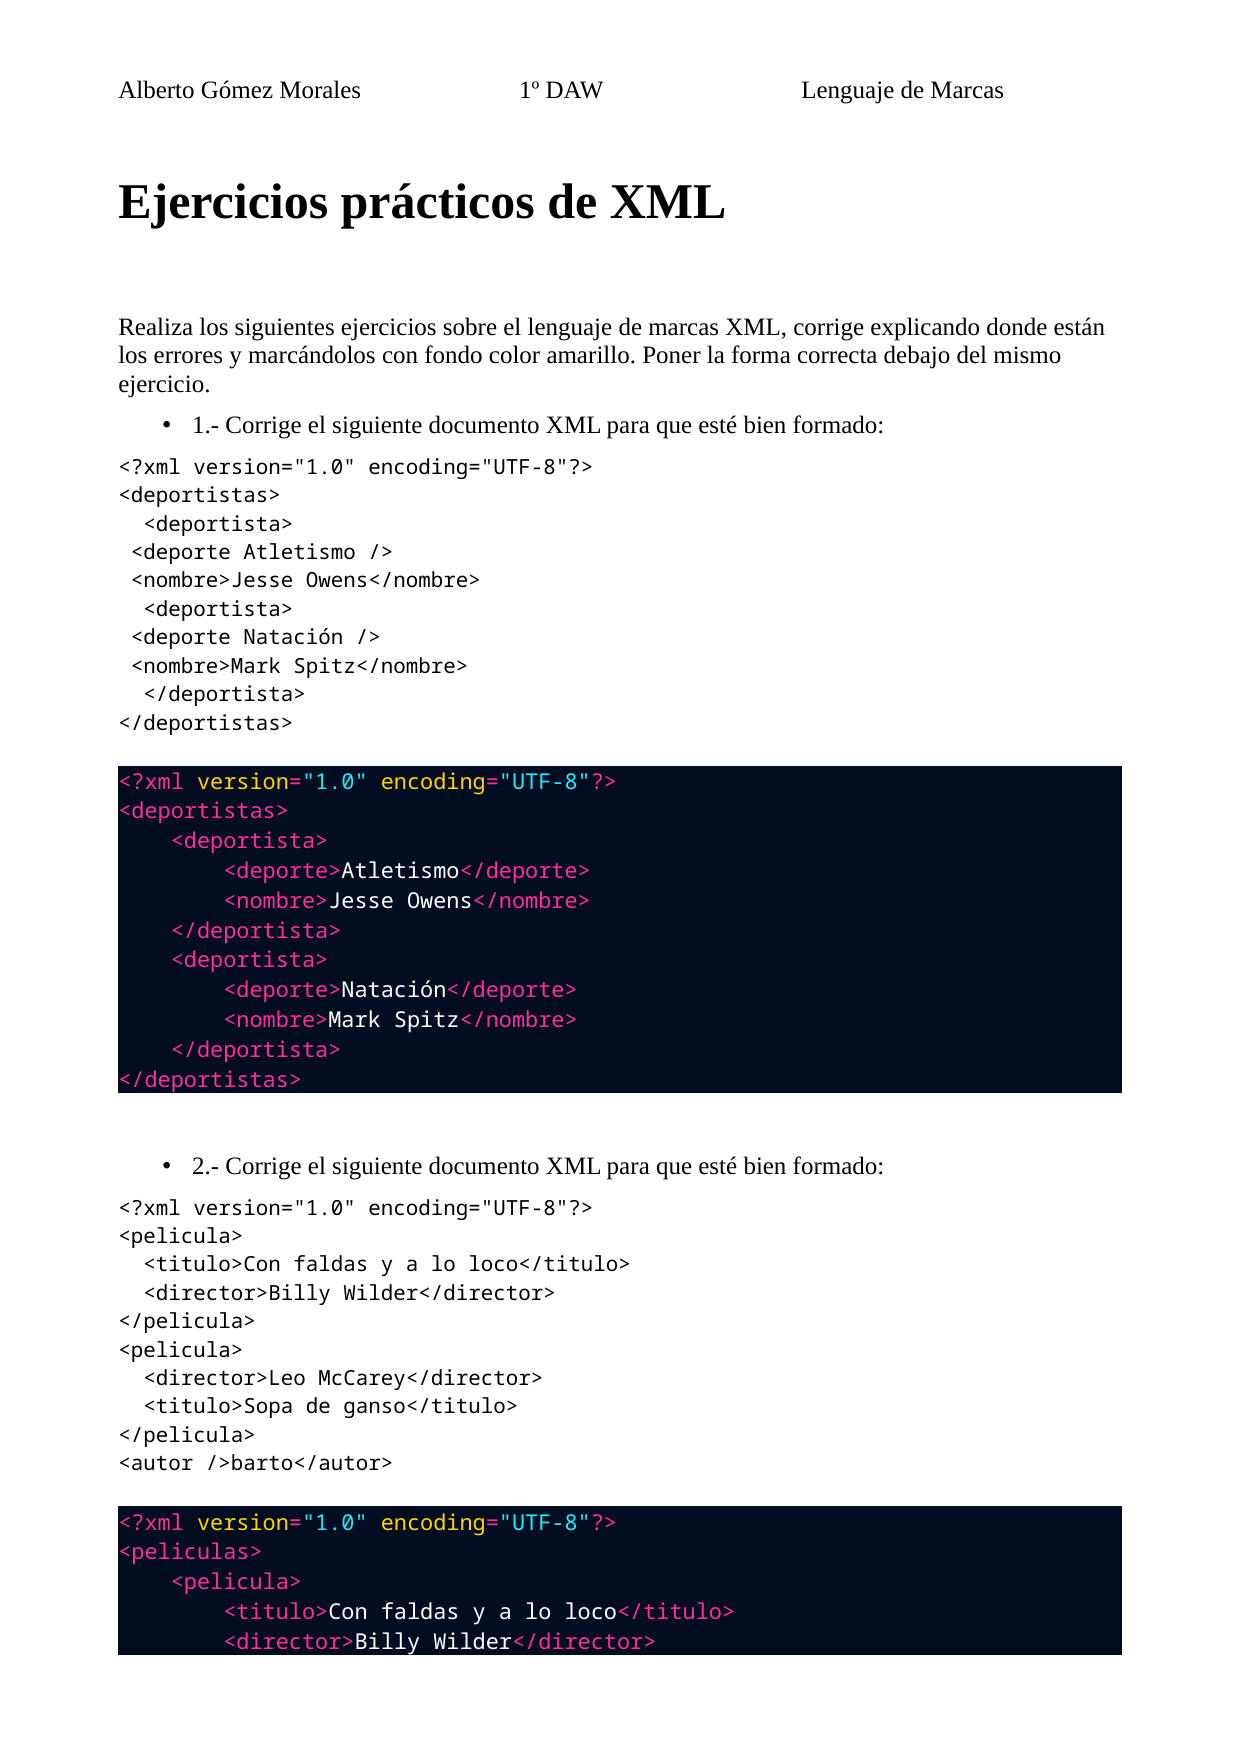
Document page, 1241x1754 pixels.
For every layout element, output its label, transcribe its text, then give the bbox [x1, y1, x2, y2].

text <pelicula> [118, 1221, 1122, 1249]
text <titulo>Sopa de ganso</titulo> [118, 1392, 1122, 1420]
text <deporte Natación /> [118, 622, 1122, 651]
text <titulo>Con faldas y a lo loco</titulo> [118, 1596, 1122, 1626]
text <deporte Atletismo /> [118, 537, 1122, 566]
text <?xml version="1.0" encoding="UTF-8"?> [118, 1506, 1122, 1536]
text <deportista> [118, 944, 1122, 974]
text <deporte>Atletismo</deporte> [118, 855, 1122, 885]
text <deportista> [118, 594, 1122, 622]
list 1.- Corrige el siguiente documento XML para que esté bien formado: [162, 411, 1122, 439]
subtitle Ejercicios prácticos de XML [118, 172, 1122, 229]
text <deportista> [118, 825, 1122, 855]
text <deportistas> [118, 796, 1122, 825]
text </pelicula> [118, 1420, 1122, 1448]
text <nombre>Mark Spitz</nombre> [118, 651, 1122, 679]
text <nombre>Mark Spitz</nombre> [118, 1004, 1122, 1034]
text <?xml version="1.0" encoding="UTF-8"?> [118, 452, 1122, 480]
text <director>Leo McCarey</director> [118, 1363, 1122, 1392]
text </deportistas> [118, 1064, 1122, 1093]
text <director>Billy Wilder</director> [118, 1626, 1122, 1655]
text <nombre>Jesse Owens</nombre> [118, 566, 1122, 594]
text <peliculas> [118, 1536, 1122, 1566]
text </deportista> [118, 1034, 1122, 1064]
text </deportista> [118, 679, 1122, 708]
text <nombre>Jesse Owens</nombre> [118, 885, 1122, 915]
text <pelicula> [118, 1335, 1122, 1363]
text <?xml version="1.0" encoding="UTF-8"?> [118, 766, 1122, 796]
text <deportista> [118, 509, 1122, 537]
text </pelicula> [118, 1306, 1122, 1335]
text <?xml version="1.0" encoding="UTF-8"?> [118, 1193, 1122, 1221]
text <director>Billy Wilder</director> [118, 1278, 1122, 1306]
text Realiza los siguientes ejercicios sobre el lenguaje de marcas XML, corrige explicando donde están los errores y marcándolos con fondo color amarillo. Poner la forma correcta debajo del mismo ejercicio. [118, 312, 1122, 398]
text <deporte>Natación</deporte> [118, 974, 1122, 1004]
text <deportistas> [118, 480, 1122, 509]
text <autor />barto</autor> [118, 1448, 1122, 1477]
text <titulo>Con faldas y a lo loco</titulo> [118, 1249, 1122, 1278]
text </deportistas> [118, 708, 1122, 736]
text </deportista> [118, 915, 1122, 944]
text <pelicula> [118, 1566, 1122, 1596]
list 2.- Corrige el siguiente documento XML para que esté bien formado: [162, 1151, 1122, 1180]
